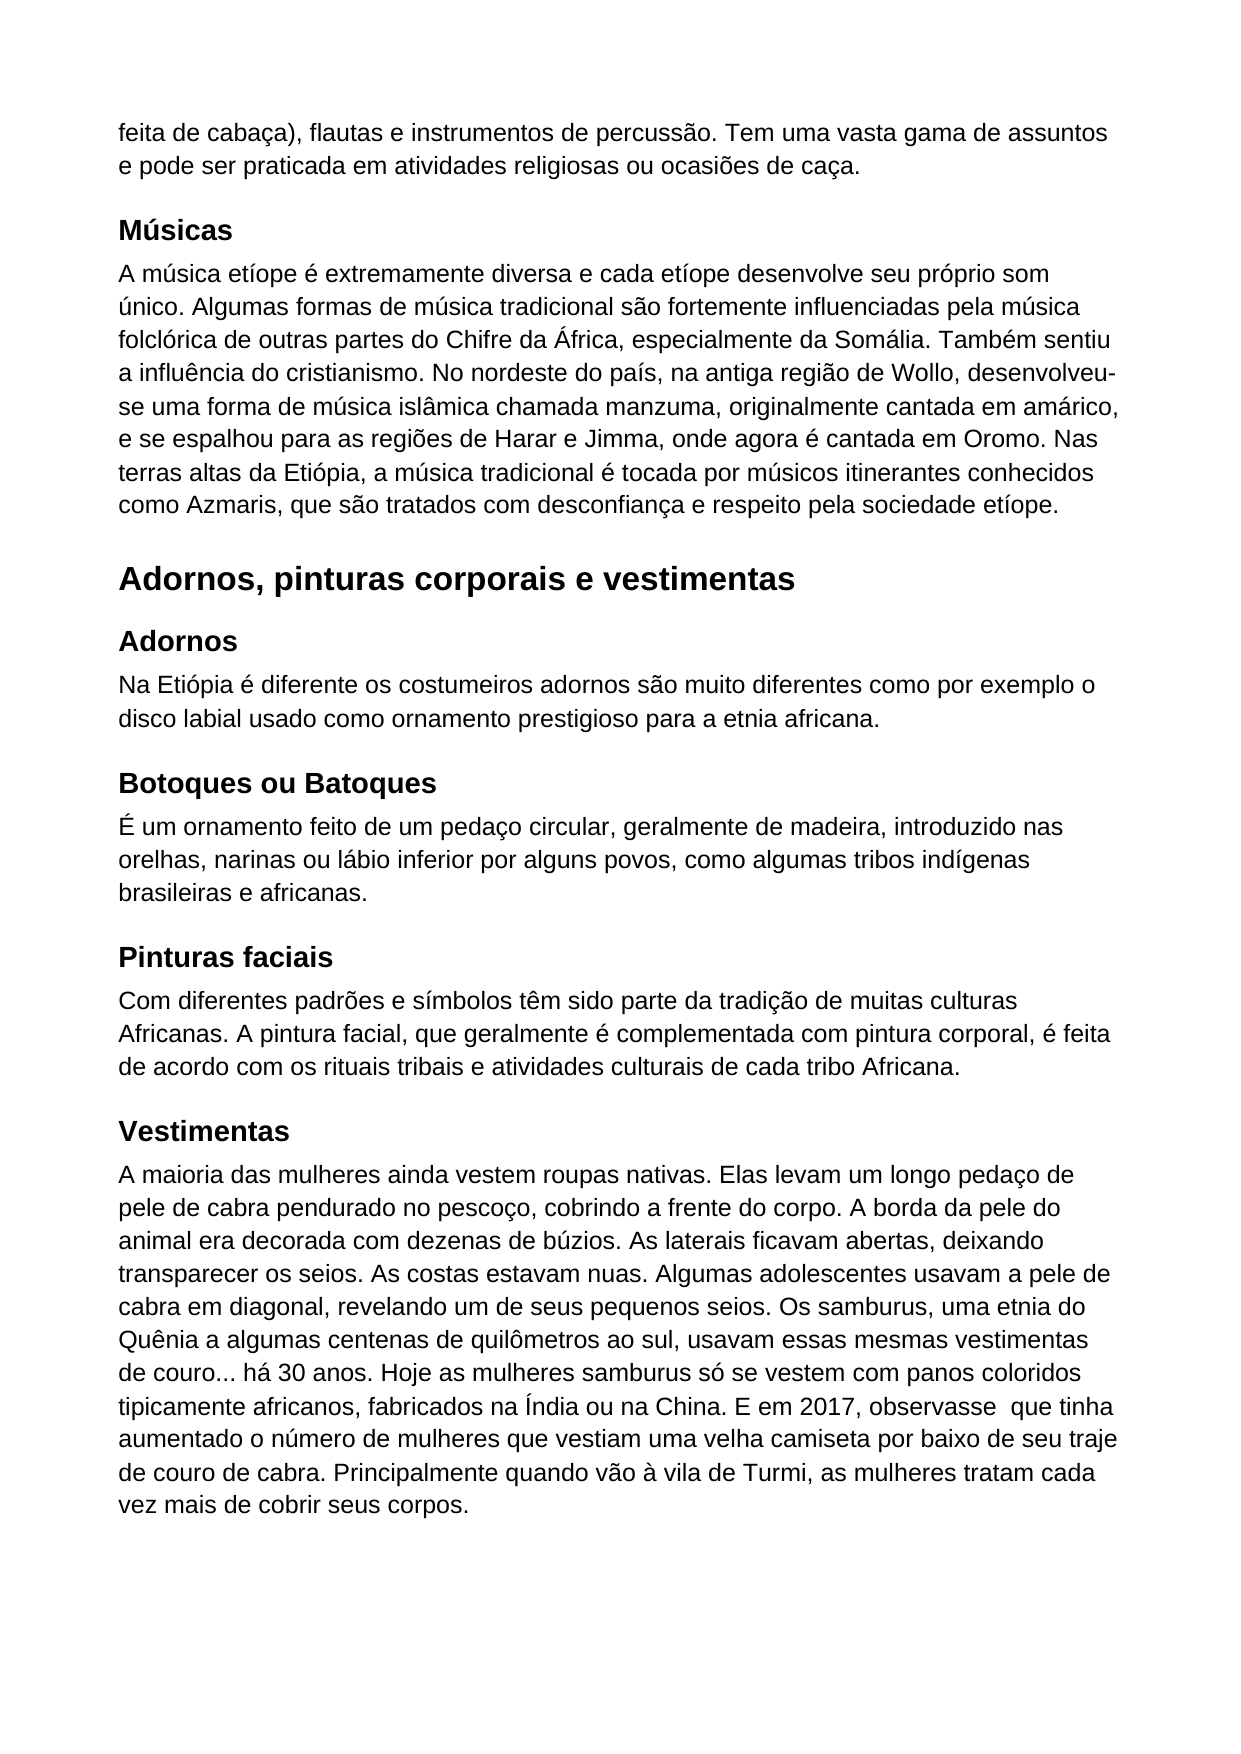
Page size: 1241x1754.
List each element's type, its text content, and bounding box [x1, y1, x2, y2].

text É um ornamento feito de um pedaço circular, geralmente de madeira, introduzido nas orelhas, narinas ou lábio inferior por alguns povos, como algumas tribos indígenas brasileiras e africanas. [118, 812, 1122, 907]
text A música etíope é extremamente diversa e cada etíope desenvolve seu próprio som único. Algumas formas de música tradicional são fortemente influenciadas pela música folclórica de outras partes do Chifre da África, especialmente da Somália. Também sentiu a influência do cristianismo. No nordeste do país, na antiga região de Wollo, desenvolveu-se uma forma de música islâmica chamada manzuma, originalmente cantada em amárico, e se espalhou para as regiões de Harar e Jimma, onde agora é cantada em Oromo. Nas terras altas da Etiópia, a música tradicional é tocada por músicos itinerantes conhecidos como Azmaris, que são tratados com desconfiança e respeito pela sociedade etíope. [118, 259, 1122, 519]
subtitle Vestimentas [118, 1114, 1122, 1148]
subtitle Pinturas faciais [118, 940, 1122, 973]
text A maioria das mulheres ainda vestem roupas nativas. Elas levam um longo pedaço de pele de cabra pendurado no pescoço, cobrindo a frente do corpo. A borda da pele do animal era decorada com dezenas de búzios. As laterais ficavam abertas, deixando transparecer os seios. As costas estavam nuas. Algumas adolescentes usavam a pele de cabra em diagonal, revelando um de seus pequenos seios. Os samburus, uma etnia do Quênia a algumas centenas de quilômetros ao sul, usavam essas mesmas vestimentas de couro... há 30 anos. Hoje as mulheres samburus só se vestem com panos coloridos tipicamente africanos, fabricados na Índia ou na China. E em 2017, observasse que tinha aumentado o número de mulheres que vestiam uma velha camiseta por baixo de seu traje de couro de cabra. Principalmente quando vão à vila de Turmi, as mulheres tratam cada vez mais de cobrir seus corpos. [118, 1160, 1122, 1519]
subtitle Músicas [118, 213, 1122, 247]
text feita de cabaça), flautas e instrumentos de percussão. Tem uma vasta gama de assuntos e pode ser praticada em atividades religiosas ou ocasiões de caça. [118, 118, 1122, 180]
subtitle Botoques ou Batoques [118, 766, 1122, 799]
text Na Etiópia é diferente os costumeiros adornos são muito diferentes como por exemplo o disco labial usado como ornamento prestigioso para a etnia africana. [118, 671, 1122, 732]
subtitle Adornos, pinturas corporais e vestimentas [118, 559, 1122, 597]
text Com diferentes padrões e símbolos têm sido parte da tradição de muitas culturas Africanas. A pintura facial, que geralmente é complementada com pintura corporal, é feita de acordo com os rituais tribais e atividades culturais de cada tribo Africana. [118, 986, 1122, 1081]
subtitle Adornos [118, 624, 1122, 658]
